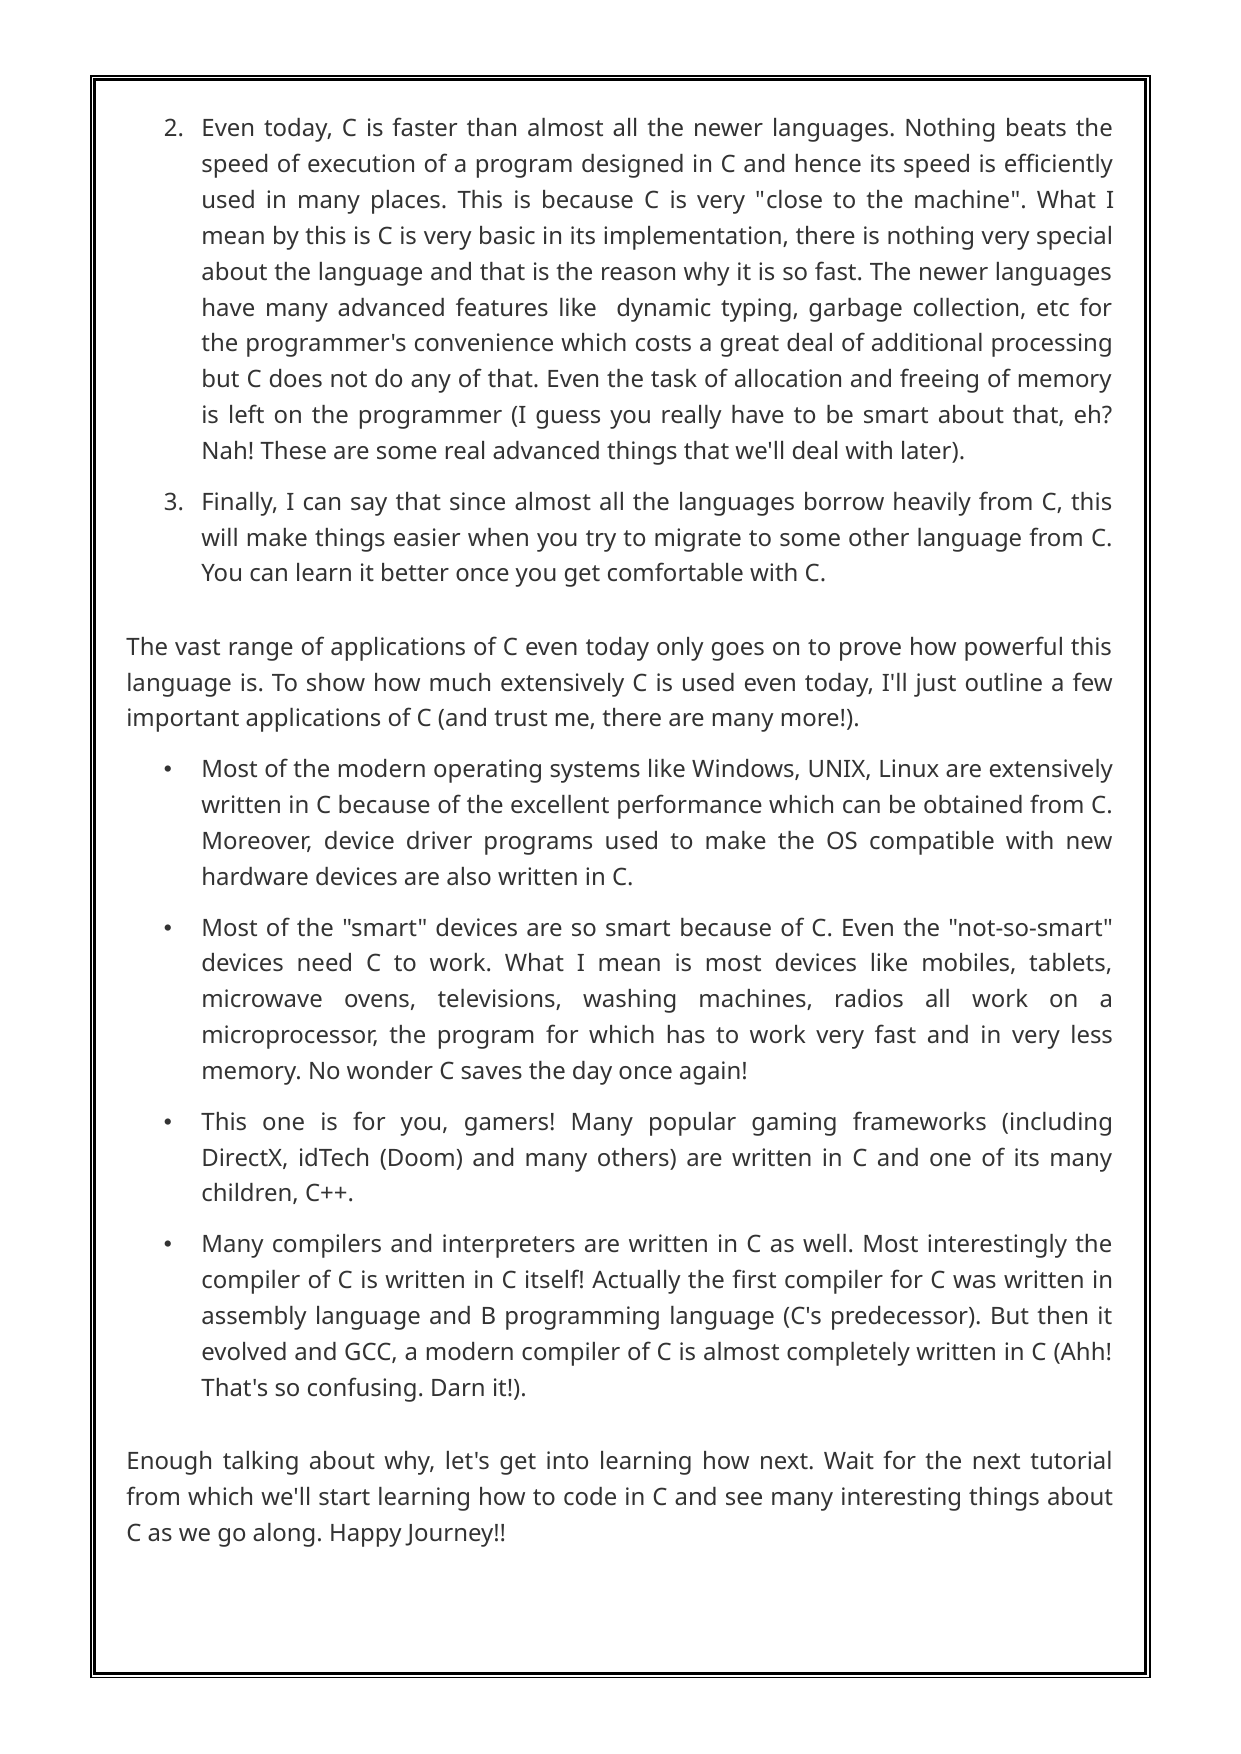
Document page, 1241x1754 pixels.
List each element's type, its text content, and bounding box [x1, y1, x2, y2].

text Enough talking about why, let's get into learning how next. Wait for the next tutorial from which we'll start learning how to code in C and see many interesting things about C as we go along. Happy Journey!! [126, 1444, 1114, 1548]
list Most of the "smart" devices are so smart because of C. Even the "not-so-smart" devices need C to work. What I mean is most devices like mobiles, tablets, microwave ovens, televisions, washing machines, radios all work on a microprocessor, the program for which has to work very fast and in very less memory. No wonder C saves the day once again! [164, 910, 1114, 1086]
list This one is for you, gamers! Many popular gaming frameworks (including DirectX, idTech (Doom) and many others) are written in C and one of its many children, C++. [164, 1104, 1114, 1209]
list Many compilers and interpreters are written in C as well. Most interestingly the compiler of C is written in C itself! Actually the first compiler for C was written in assembly language and B programming language (C's predecessor). But then it evolved and GCC, a modern compiler of C is almost completely written in C (Ahh! That's so confusing. Darn it!). [164, 1227, 1114, 1403]
list Most of the modern operating systems like Windows, UNIX, Linux are extensively written in C because of the excellent performance which can be obtained from C. Moreover, device driver programs used to make the OS compatible with new hardware devices are also written in C. [164, 752, 1114, 892]
list Even today, C is faster than almost all the newer languages. Nothing beats the speed of execution of a program designed in C and hence its speed is efficiently used in many places. This is because C is very "close to the machine". What I mean by this is C is very basic in its implementation, there is nothing very special about the language and that is the reason why it is so fast. The newer languages have many advanced features like dynamic typing, garbage collection, etc for the programmer's convenience which costs a great deal of additional processing but C does not do any of that. Even the task of allocation and freeing of memory is left on the programmer (I guess you really have to be smart about that, eh? Nah! These are some real advanced things that we'll deal with later). [164, 111, 1114, 466]
text The vast range of applications of C even today only goes on to prove how powerful this language is. To show how much extensively C is used even today, I'll just outline a few important applications of C (and trust me, there are many more!). [126, 629, 1114, 734]
list Finally, I can say that since almost all the languages borrow heavily from C, this will make things easier when you try to migrate to some other language from C. You can learn it better once you get comfortable with C. [164, 484, 1114, 589]
